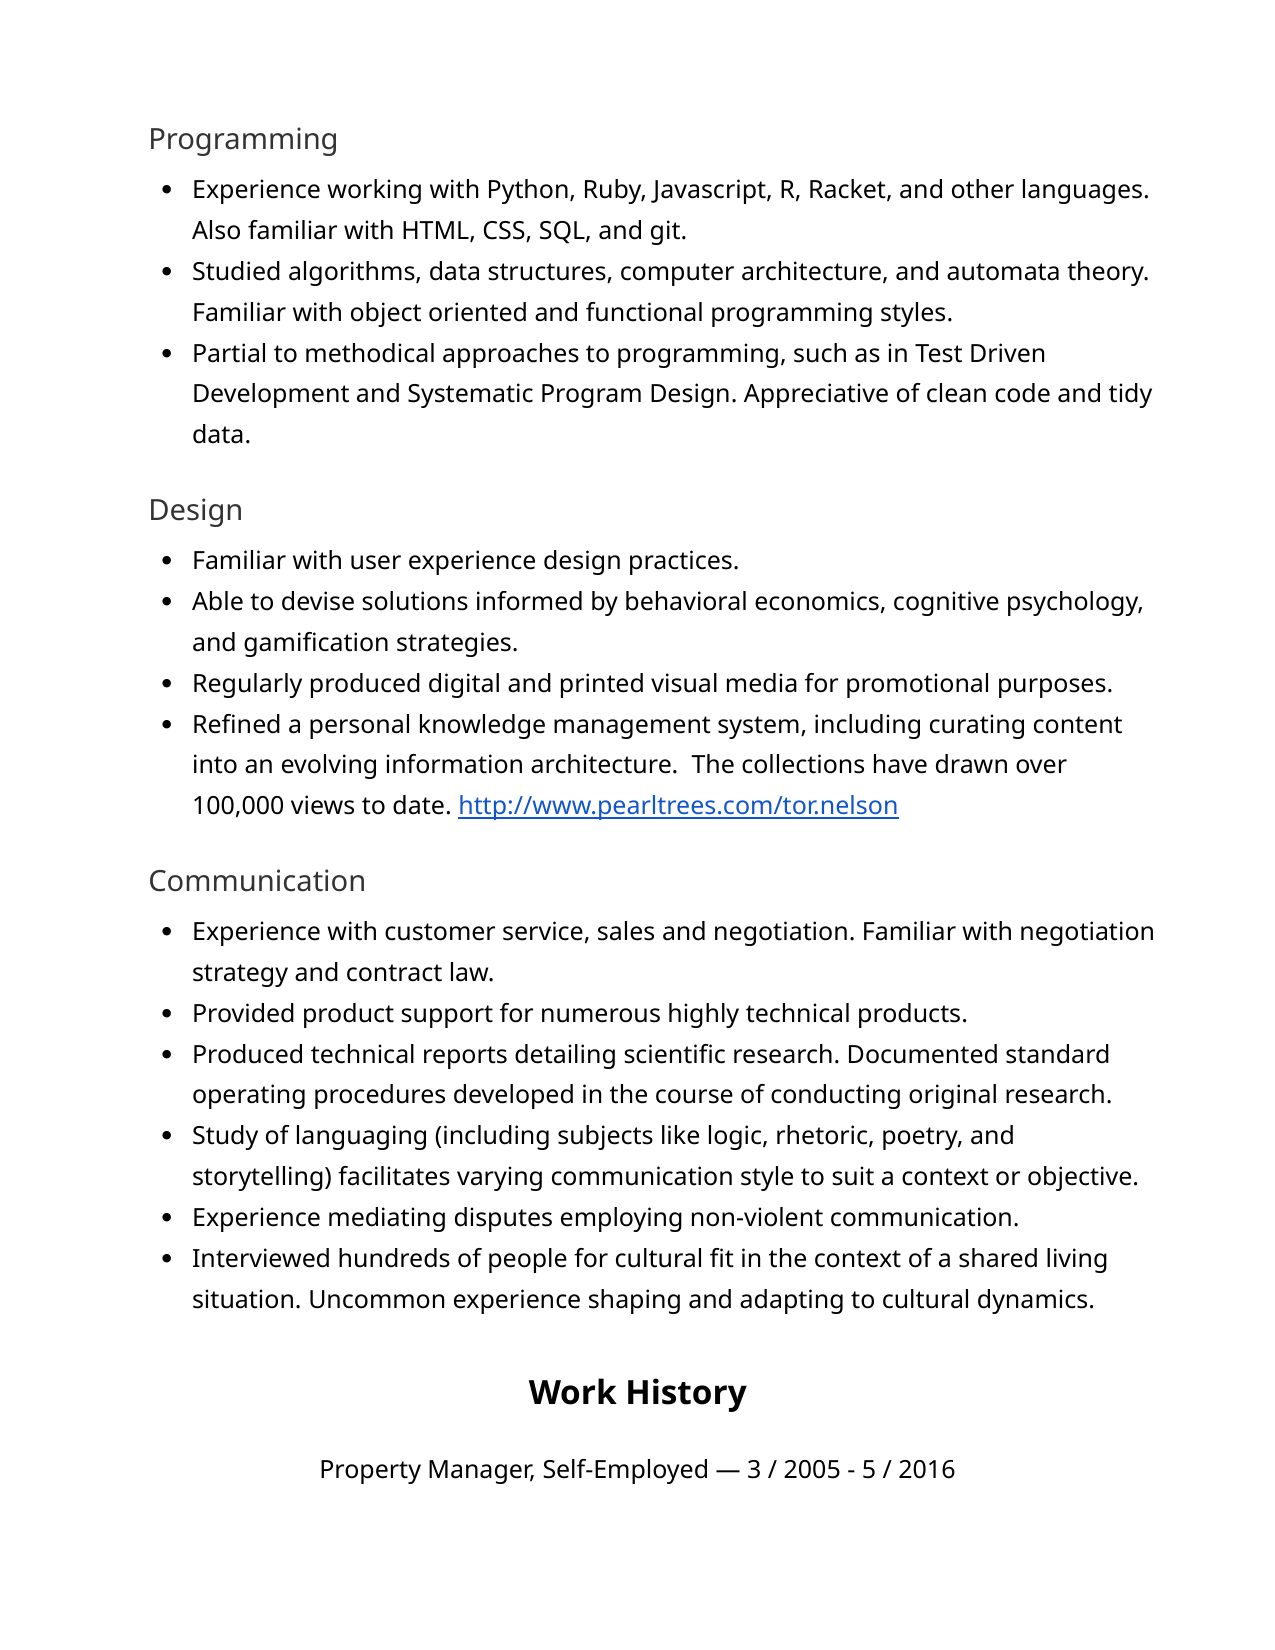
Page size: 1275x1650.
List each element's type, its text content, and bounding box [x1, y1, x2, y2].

list Familiar with user experience design practices. [162, 543, 1157, 577]
text Programming [148, 118, 1157, 158]
text Design [148, 489, 1157, 529]
list Able to devise solutions informed by behavioral economics, cognitive psychology, and gamification strategies. [162, 584, 1157, 659]
text Communication [148, 860, 1157, 900]
list Produced technical reports detailing scientific research. Documented standard operating procedures developed in the course of conducting original research. [162, 1036, 1157, 1111]
text Work History [118, 1369, 1157, 1414]
list Refined a personal knowledge management system, including curating content into an evolving information architecture. The collections have drawn over 100,000 views to date. http://www.pearltrees.com/tor.nelson [162, 706, 1157, 822]
list Experience mediating disputes employing non-violent communication. [162, 1200, 1157, 1234]
list Interviewed hundreds of people for cultural fit in the context of a shared living situation. Uncommon experience shaping and adapting to cultural dynamics. [162, 1241, 1157, 1315]
list Provided product support for numerous highly technical products. [162, 996, 1157, 1029]
list Studied algorithms, data structures, computer architecture, and automata theory. Familiar with object oriented and functional programming styles. [162, 254, 1157, 328]
list Study of languaging (including subjects like logic, rhetoric, poetry, and storytelling) facilitates varying communication style to suit a context or objective. [162, 1118, 1157, 1193]
list Regularly produced digital and printed visual media for promotional purposes. [162, 665, 1157, 699]
text Property Manager, Self-Employed — 3 / 2005 - 5 / 2016 [118, 1452, 1157, 1486]
list Experience working with Python, Ruby, Javascript, R, Racket, and other languages. Also familiar with HTML, CSS, SQL, and git. [162, 172, 1157, 247]
list Partial to methodical approaches to programming, such as in Test Driven Development and Systematic Program Design. Appreciative of clean code and tidy data. [162, 335, 1157, 451]
list Experience with customer service, sales and negotiation. Familiar with negotiation strategy and contract law. [162, 914, 1157, 989]
